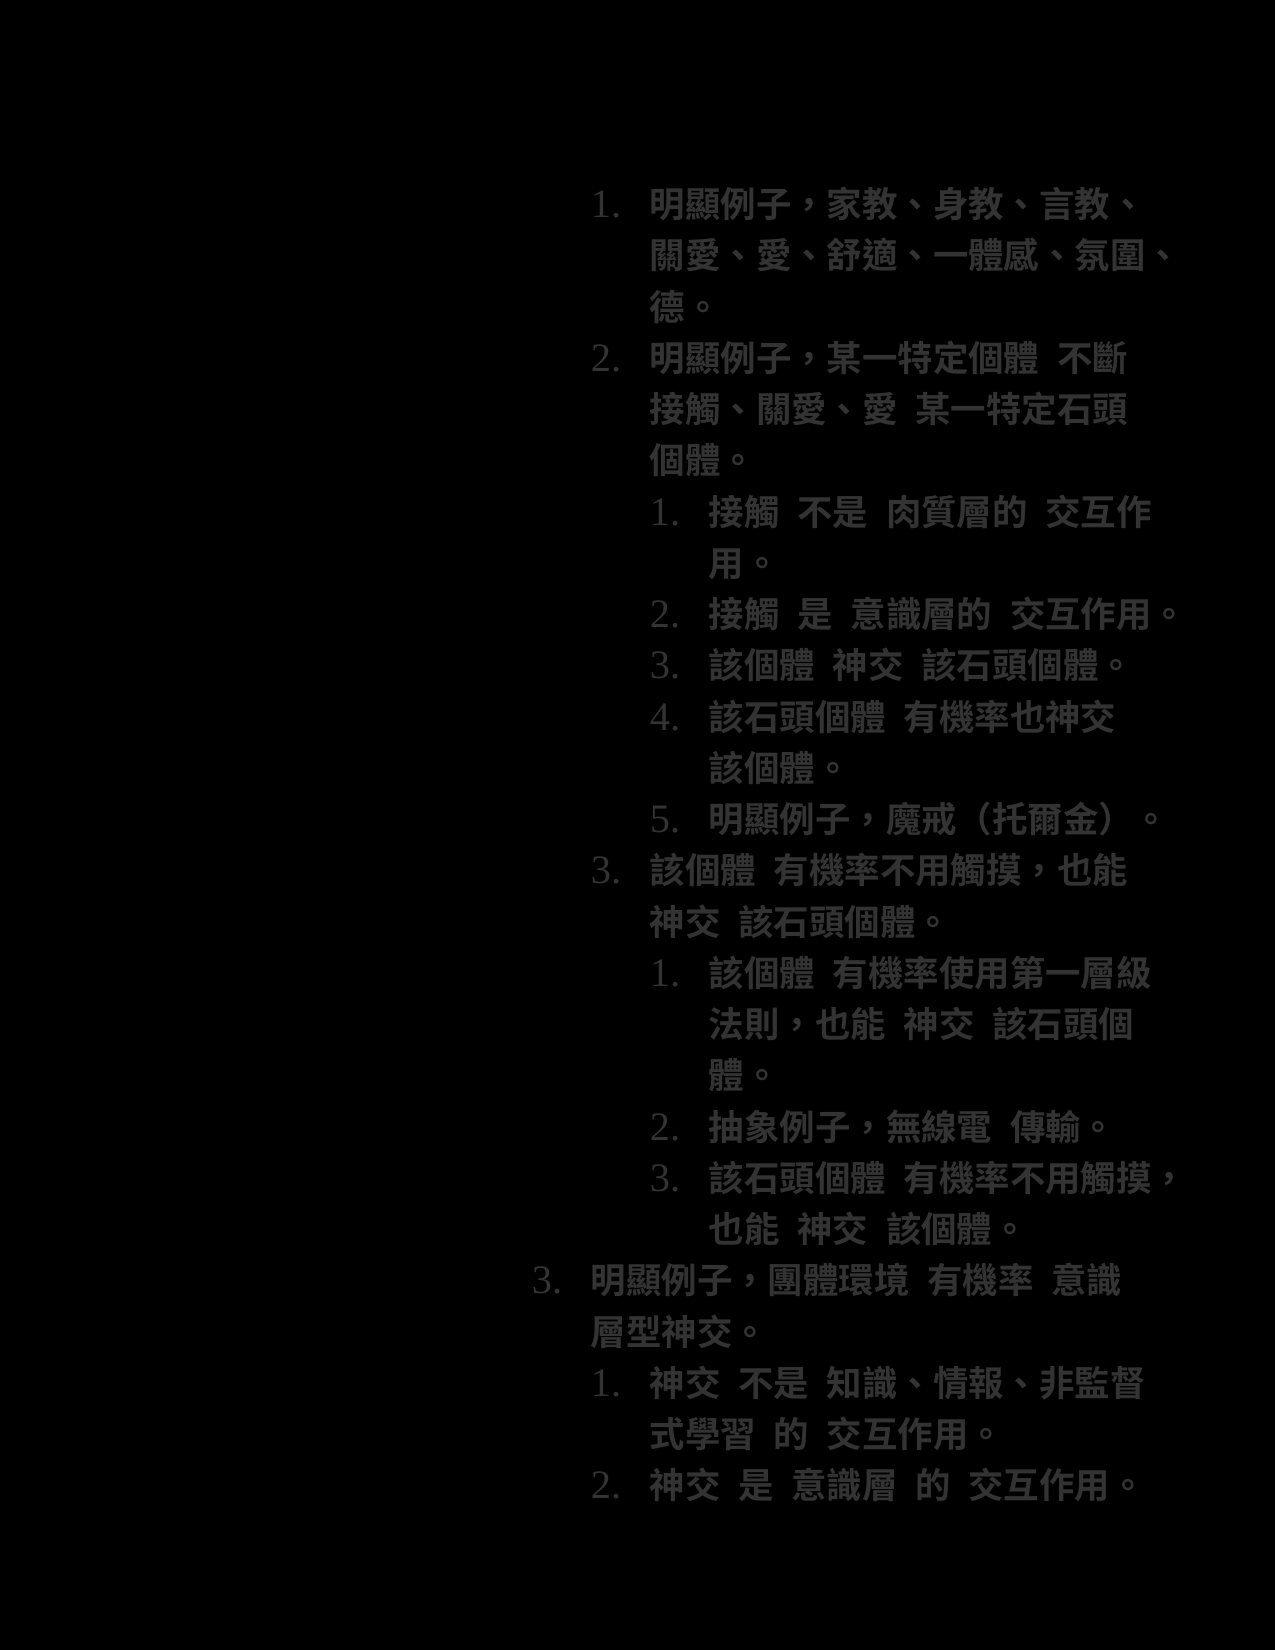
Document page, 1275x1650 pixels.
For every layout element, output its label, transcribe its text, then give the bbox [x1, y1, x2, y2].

list 接觸 是 意識層的 交互作用。 [649, 586, 1157, 638]
list 該個體 神交 該石頭個體。 [649, 638, 1157, 689]
list 明顯例子，魔戒（托爾金）。 [649, 791, 1157, 843]
list 該石頭個體 有機率不用觸摸，也能 神交 該個體。 [649, 1150, 1157, 1253]
list 抽象例子，無線電 傳輸。 [649, 1099, 1157, 1150]
list 神交 是 意識層 的 交互作用。 [591, 1458, 1157, 1509]
list 明顯例子，家教、身教、言教、關愛、愛、舒適、一體感、氛圍、德。 [591, 176, 1157, 330]
list 該石頭個體 有機率也神交 該個體。 [649, 689, 1157, 791]
list 該個體 有機率不用觸摸，也能 神交 該石頭個體。 [591, 843, 1157, 945]
list 接觸 不是 肉質層的 交互作用。 [649, 484, 1157, 586]
list 明顯例子，團體環境 有機率 意識層型神交。 [532, 1253, 1157, 1355]
list 神交 不是 知識、情報、非監督式學習 的 交互作用。 [591, 1355, 1157, 1458]
list 該個體 有機率使用第一層級法則，也能 神交 該石頭個體。 [649, 945, 1157, 1099]
list 明顯例子，某一特定個體 不斷 接觸、關愛、愛 某一特定石頭個體。 [591, 330, 1157, 484]
